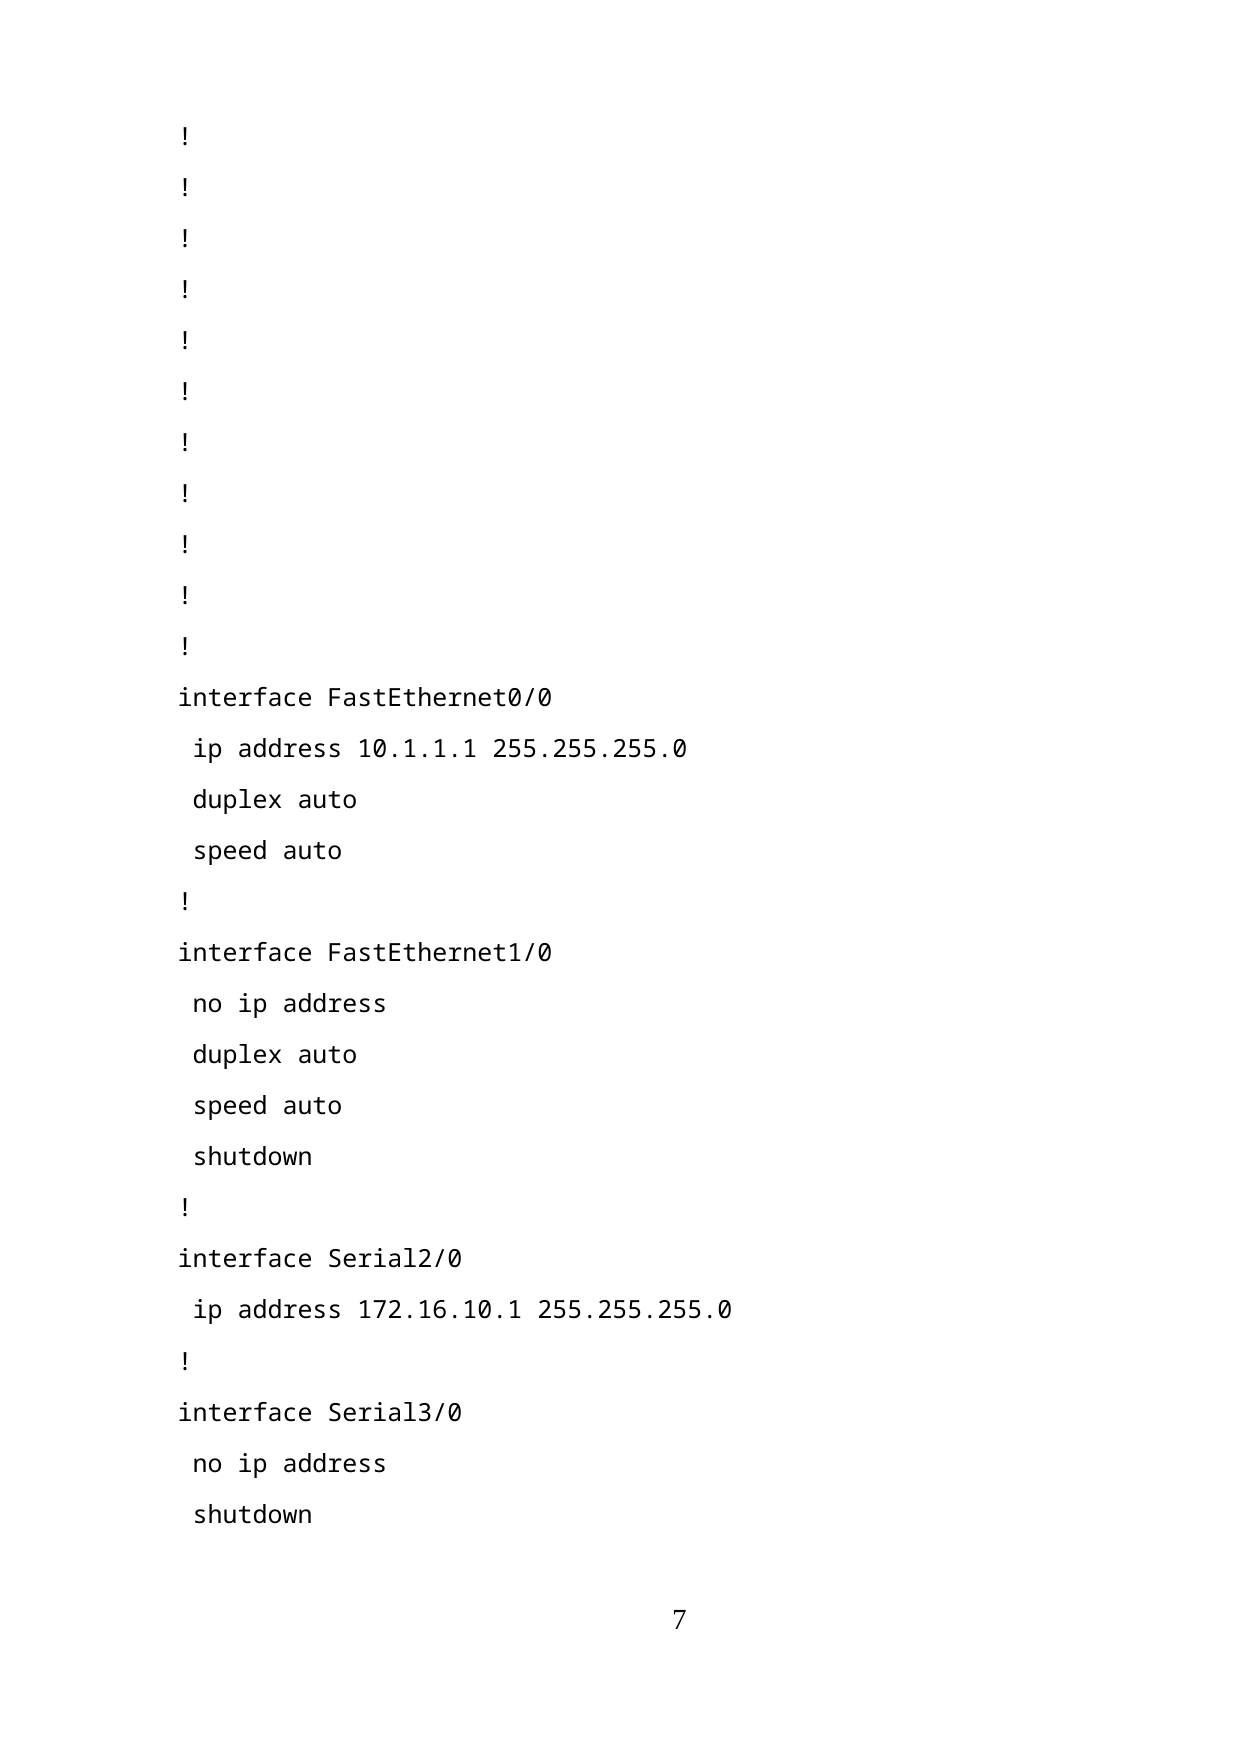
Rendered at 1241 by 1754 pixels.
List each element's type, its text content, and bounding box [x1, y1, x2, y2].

text speed auto [177, 833, 1181, 867]
text duplex auto [177, 782, 1181, 816]
text ip address 10.1.1.1 255.255.255.0 [177, 731, 1181, 765]
text ! [177, 1343, 1181, 1377]
text ! [177, 628, 1181, 663]
text ! [177, 526, 1181, 561]
text interface Serial3/0 [177, 1394, 1181, 1428]
text ! [177, 884, 1181, 918]
text ! [177, 1190, 1181, 1224]
text ! [177, 118, 1181, 152]
text duplex auto [177, 1037, 1181, 1071]
text interface FastEthernet0/0 [177, 679, 1181, 714]
text shutdown [177, 1496, 1181, 1530]
text ! [177, 475, 1181, 509]
text ! [177, 322, 1181, 356]
text ! [177, 220, 1181, 254]
text shutdown [177, 1139, 1181, 1173]
text no ip address [177, 986, 1181, 1020]
text no ip address [177, 1445, 1181, 1479]
text ! [177, 424, 1181, 458]
text ip address 172.16.10.1 255.255.255.0 [177, 1292, 1181, 1326]
text ! [177, 577, 1181, 612]
text ! [177, 373, 1181, 407]
text ! [177, 169, 1181, 203]
text ! [177, 271, 1181, 305]
text interface FastEthernet1/0 [177, 935, 1181, 969]
text speed auto [177, 1088, 1181, 1122]
text interface Serial2/0 [177, 1241, 1181, 1275]
